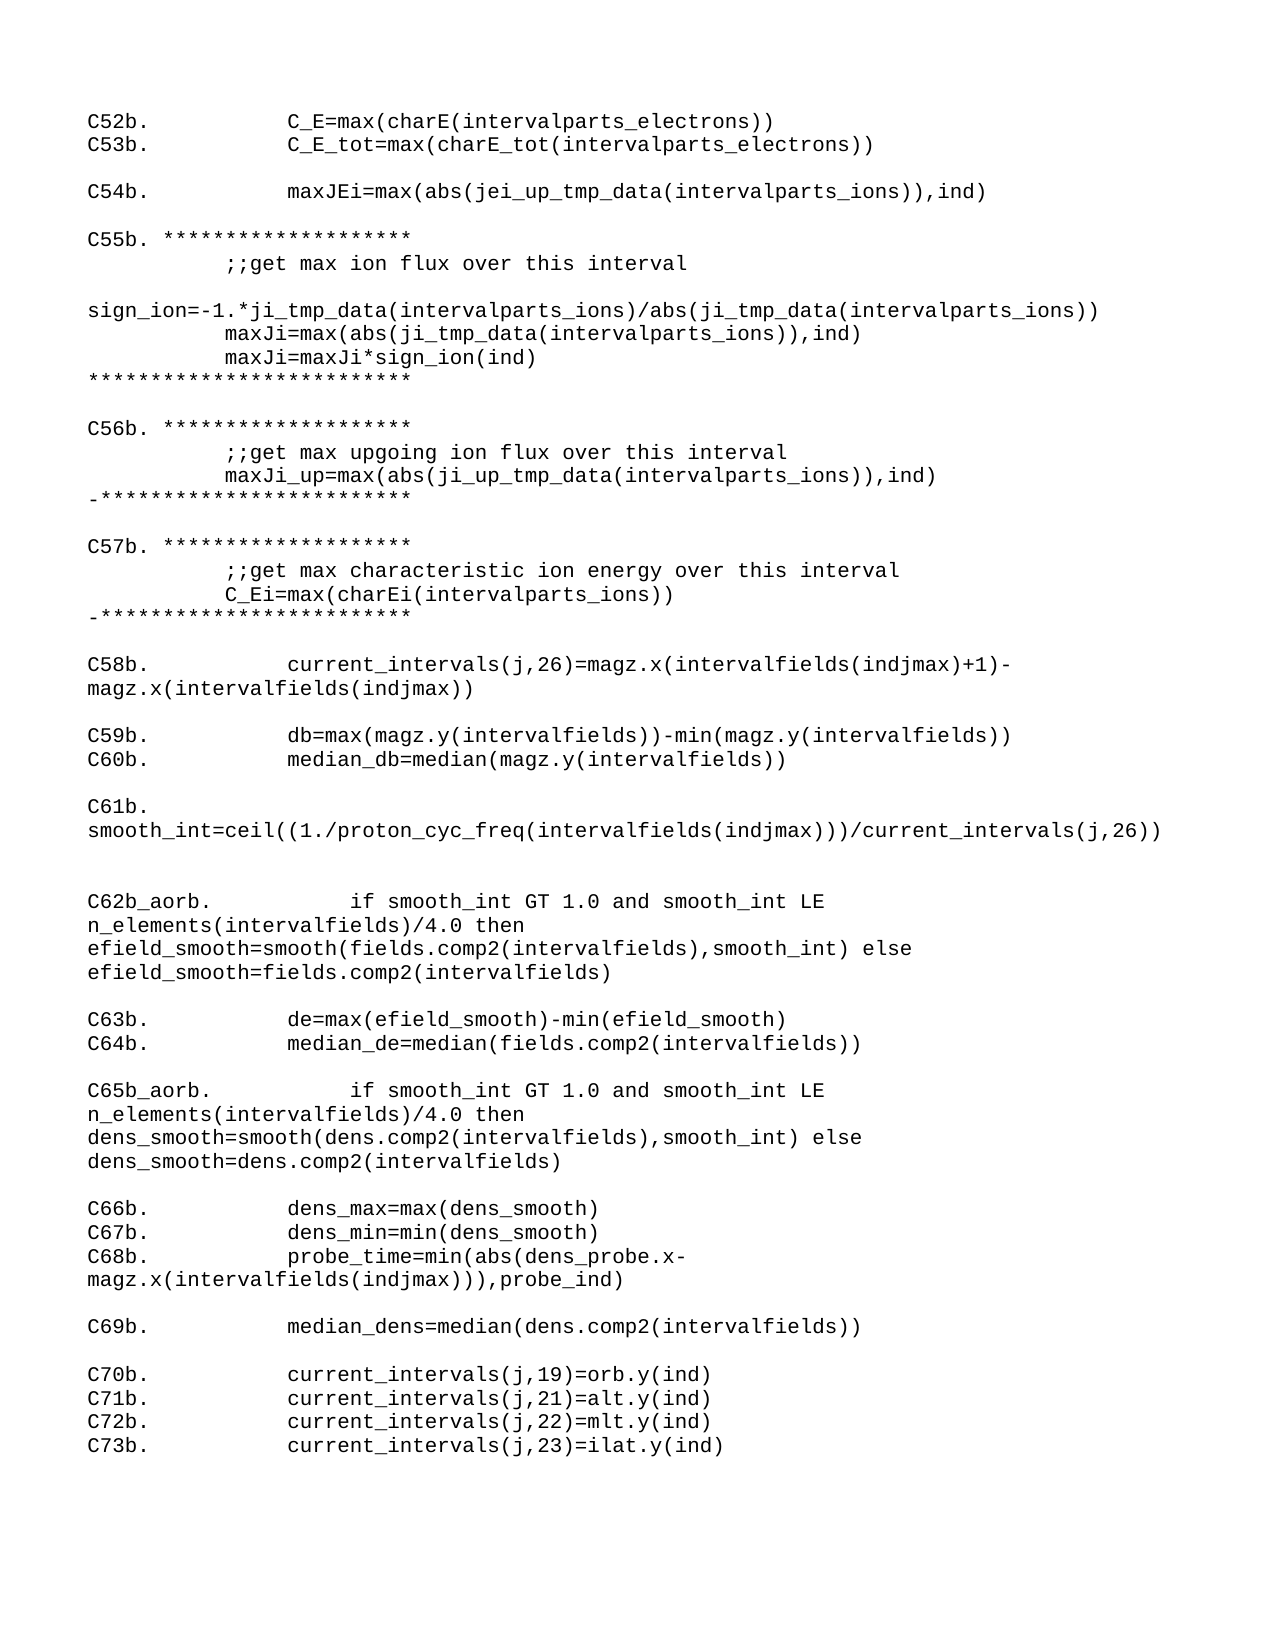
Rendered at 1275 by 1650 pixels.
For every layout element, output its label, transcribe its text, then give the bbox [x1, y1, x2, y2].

text C59b. db=max(magz.y(intervalfields))-min(magz.y(intervalfields)) [87, 725, 1188, 749]
text maxJi_up=max(abs(ji_up_tmp_data(intervalparts_ions)),ind) [87, 465, 1188, 489]
text C73b. current_intervals(j,23)=ilat.y(ind) [87, 1435, 1188, 1458]
text C71b. current_intervals(j,21)=alt.y(ind) [87, 1387, 1188, 1411]
text C72b. current_intervals(j,22)=mlt.y(ind) [87, 1411, 1188, 1435]
text maxJi=maxJi*sign_ion(ind) [87, 347, 1188, 371]
text C64b. median_de=median(fields.comp2(intervalfields)) [87, 1033, 1188, 1056]
text C57b. ******************** [87, 536, 1188, 560]
text C70b. current_intervals(j,19)=orb.y(ind) [87, 1364, 1188, 1387]
text ;;get max ion flux over this interval [87, 252, 1188, 276]
text C68b. probe_time=min(abs(dens_probe.x-magz.x(intervalfields(indjmax))),probe_ind) [87, 1246, 1188, 1293]
text C53b. C_E_tot=max(charE_tot(intervalparts_electrons)) [87, 134, 1188, 158]
text -************************* [87, 607, 1188, 631]
text C54b. maxJEi=max(abs(jei_up_tmp_data(intervalparts_ions)),ind) [87, 182, 1188, 205]
text C67b. dens_min=min(dens_smooth) [87, 1222, 1188, 1246]
text C62b_aorb. if smooth_int GT 1.0 and smooth_int LE n_elements(intervalfields)/4.0 then efield_smooth=smooth(fields.comp2(intervalfields),smooth_int) else efield_smooth=fields.comp2(intervalfields) [87, 891, 1188, 986]
text C_Ei=max(charEi(intervalparts_ions)) [87, 583, 1188, 607]
text C63b. de=max(efield_smooth)-min(efield_smooth) [87, 1009, 1188, 1033]
text C69b. median_dens=median(dens.comp2(intervalfields)) [87, 1317, 1188, 1340]
text ;;get max upgoing ion flux over this interval [87, 442, 1188, 465]
text ************************** [87, 371, 1188, 394]
text sign_ion=-1.*ji_tmp_data(intervalparts_ions)/abs(ji_tmp_data(intervalparts_ions)) [87, 276, 1188, 323]
text C60b. median_db=median(magz.y(intervalfields)) [87, 749, 1188, 773]
text C58b. current_intervals(j,26)=magz.x(intervalfields(indjmax)+1)-magz.x(intervalfields(indjmax)) [87, 654, 1188, 702]
text C66b. dens_max=max(dens_smooth) [87, 1198, 1188, 1222]
text C52b. C_E=max(charE(intervalparts_electrons)) [87, 111, 1188, 134]
text C55b. ******************** [87, 229, 1188, 252]
text maxJi=max(abs(ji_tmp_data(intervalparts_ions)),ind) [87, 323, 1188, 347]
text C56b. ******************** [87, 418, 1188, 442]
text C65b_aorb. if smooth_int GT 1.0 and smooth_int LE n_elements(intervalfields)/4.0 then dens_smooth=smooth(dens.comp2(intervalfields),smooth_int) else dens_smooth=dens.comp2(intervalfields) [87, 1080, 1188, 1175]
text -************************* [87, 489, 1188, 513]
text C61b. smooth_int=ceil((1./proton_cyc_freq(intervalfields(indjmax)))/current_intervals(j,26)) [87, 796, 1188, 844]
text ;;get max characteristic ion energy over this interval [87, 560, 1188, 583]
